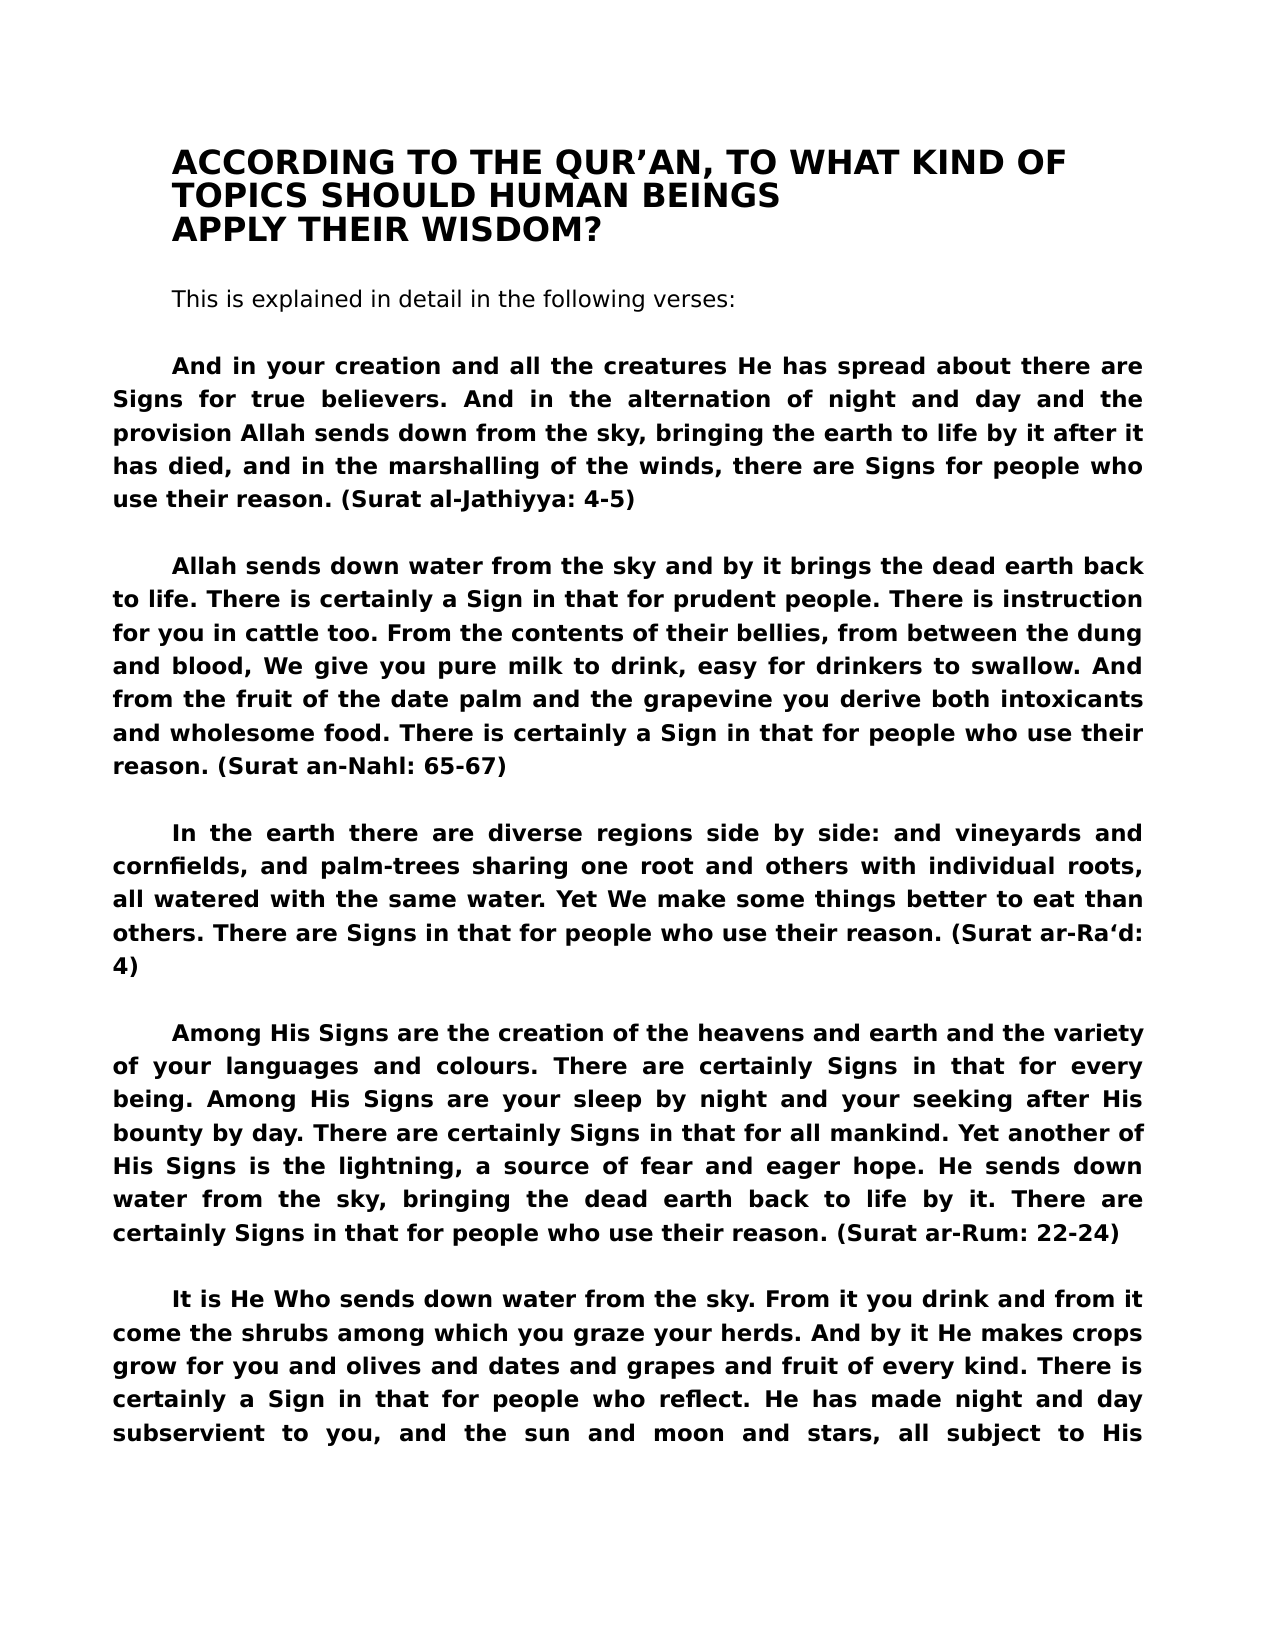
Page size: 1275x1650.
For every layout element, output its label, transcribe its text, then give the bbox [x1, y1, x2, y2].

text And in your creation and all the creatures He has spread about there are Signs for true believers. And in the alternation of night and day and the provision Allah sends down from the sky, bringing the earth to life by it after it has died, and in the marshalling of the winds, there are Signs for people who use their reason. (Surat al-Jathiyya: 4-5) [112, 348, 1145, 514]
text In the earth there are diverse regions side by side: and vineyards and cornfields, and palm-trees sharing one root and others with individual roots, all watered with the same water. Yet We make some things better to eat than others. There are Signs in that for people who use their reason. (Surat ar-Ra‘d: 4) [112, 814, 1145, 981]
text It is He Who sends down water from the sky. From it you drink and from it come the shrubs among which you graze your herds. And by it He makes crops grow for you and olives and dates and grapes and fruit of every kind. There is certainly a Sign in that for people who reflect. He has made night and day subservient to you, and the sun and moon and stars, all subject to His [112, 1281, 1145, 1448]
text This is explained in detail in the following verses: [112, 281, 1145, 314]
text Allah sends down water from the sky and by it brings the dead earth back to life. There is certainly a Sign in that for prudent people. There is instruction for you in cattle too. From the contents of their bellies, from between the dung and blood, We give you pure milk to drink, easy for drinkers to swallow. And from the fruit of the date palm and the grapevine you derive both intoxicants and wholesome food. There is certainly a Sign in that for people who use their reason. (Surat an-Nahl: 65-67) [112, 548, 1145, 781]
text TOPICS SHOULD HUMAN BEINGS [112, 181, 1145, 214]
text Among His Signs are the creation of the heavens and earth and the variety of your languages and colours. There are certainly Signs in that for every being. Among His Signs are your sleep by night and your seeking after His bounty by day. There are certainly Signs in that for all mankind. Yet another of His Signs is the lightning, a source of fear and eager hope. He sends down water from the sky, bringing the dead earth back to life by it. There are certainly Signs in that for people who use their reason. (Surat ar-Rum: 22-24) [112, 1014, 1145, 1248]
text APPLY THEIR WISDOM? [112, 214, 1145, 248]
text ACCORDING TO THE QUR’AN, TO WHAT KIND OF [112, 148, 1145, 181]
